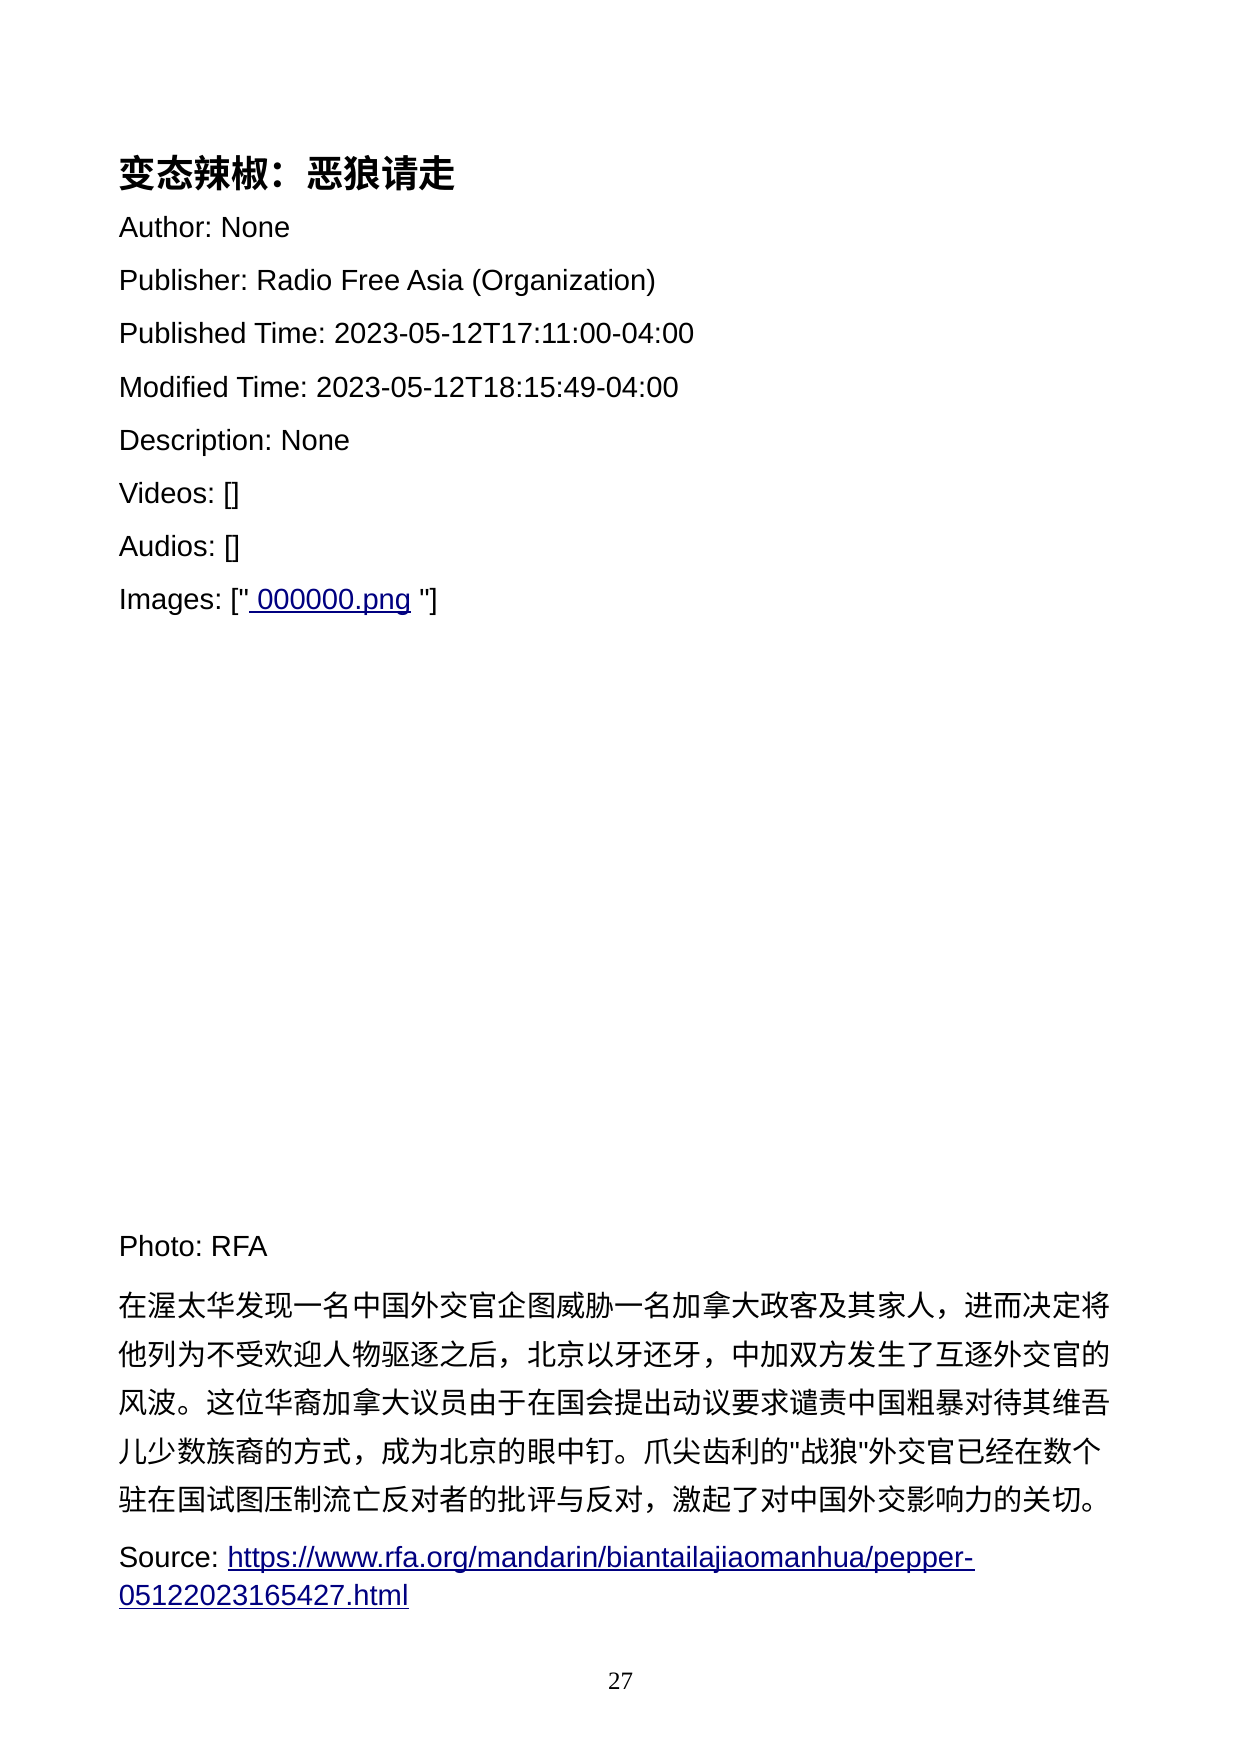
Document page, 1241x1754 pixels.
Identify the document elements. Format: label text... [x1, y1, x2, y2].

subtitle 变态辣椒：恶狼请走 [118, 143, 1122, 198]
text Description: None [118, 423, 1122, 456]
text Audios: [] [118, 529, 1122, 563]
text Published Time: 2023-05-12T17:11:00-04:00 [118, 317, 1122, 350]
text Author: None [118, 210, 1122, 244]
text Source: https://www.rfa.org/mandarin/biantailajiaomanhua/pepper-05122023165427.html [118, 1540, 1122, 1612]
text Modified Time: 2023-05-12T18:15:49-04:00 [118, 370, 1122, 403]
text Publisher: Radio Free Asia (Organization) [118, 263, 1122, 297]
text Photo: RFA [118, 635, 1122, 1263]
text 在渥太华发现一名中国外交官企图威胁一名加拿大政客及其家人，进而决定将他列为不受欢迎人物驱逐之后，北京以牙还牙，中加双方发生了互逐外交官的风波。这位华裔加拿大议员由于在国会提出动议要求谴责中国粗暴对待其维吾儿少数族裔的方式，成为北京的眼中钉。爪尖齿利的"战狼"外交官已经在数个驻在国试图压制流亡反对者的批评与反对，激起了对中国外交影响力的关切。 [118, 1282, 1122, 1519]
text Images: [" 000000.png "] [118, 582, 1122, 616]
text Videos: [] [118, 476, 1122, 509]
